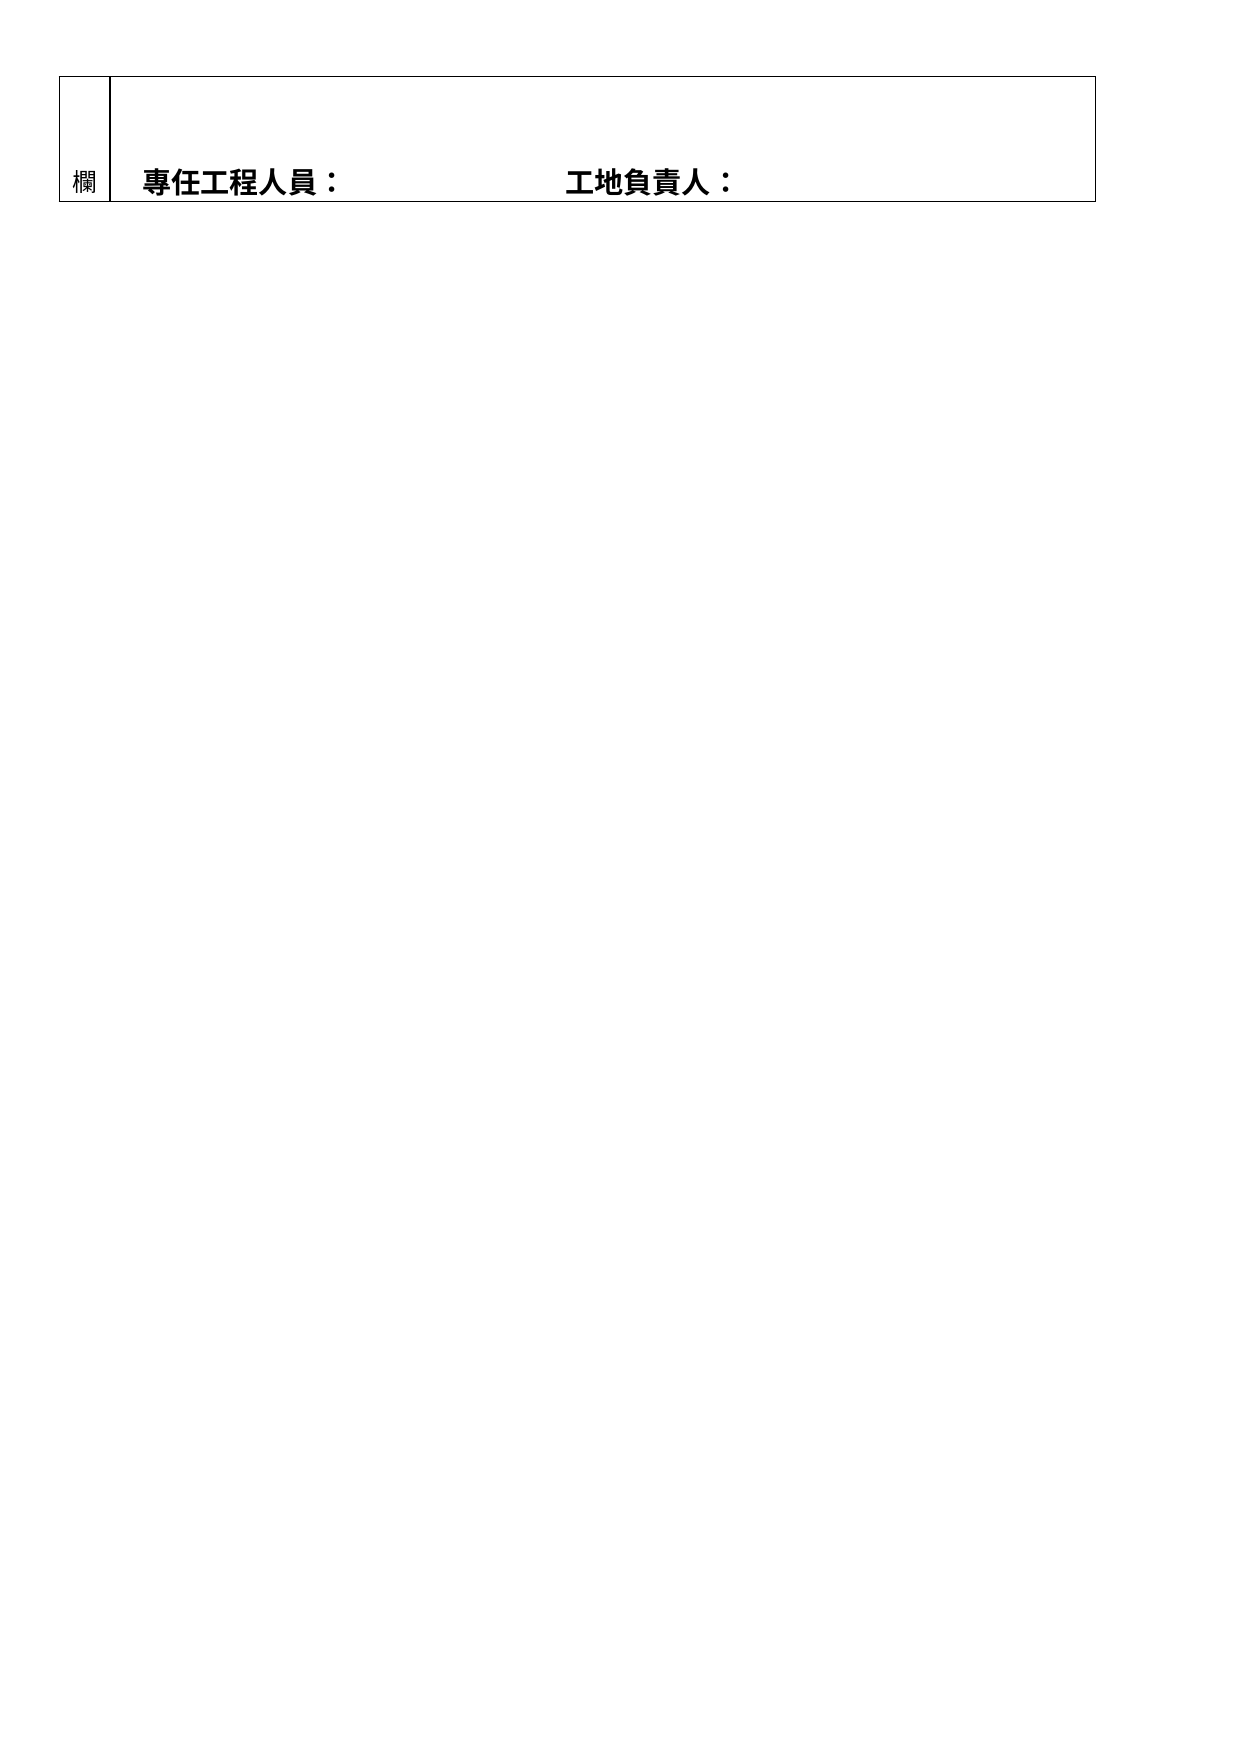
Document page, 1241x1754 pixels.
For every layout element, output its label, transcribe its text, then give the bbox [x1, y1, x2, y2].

table_cell 專任工程人員： 工地負責人： [111, 77, 1095, 201]
table_cell 欄 [60, 77, 109, 201]
